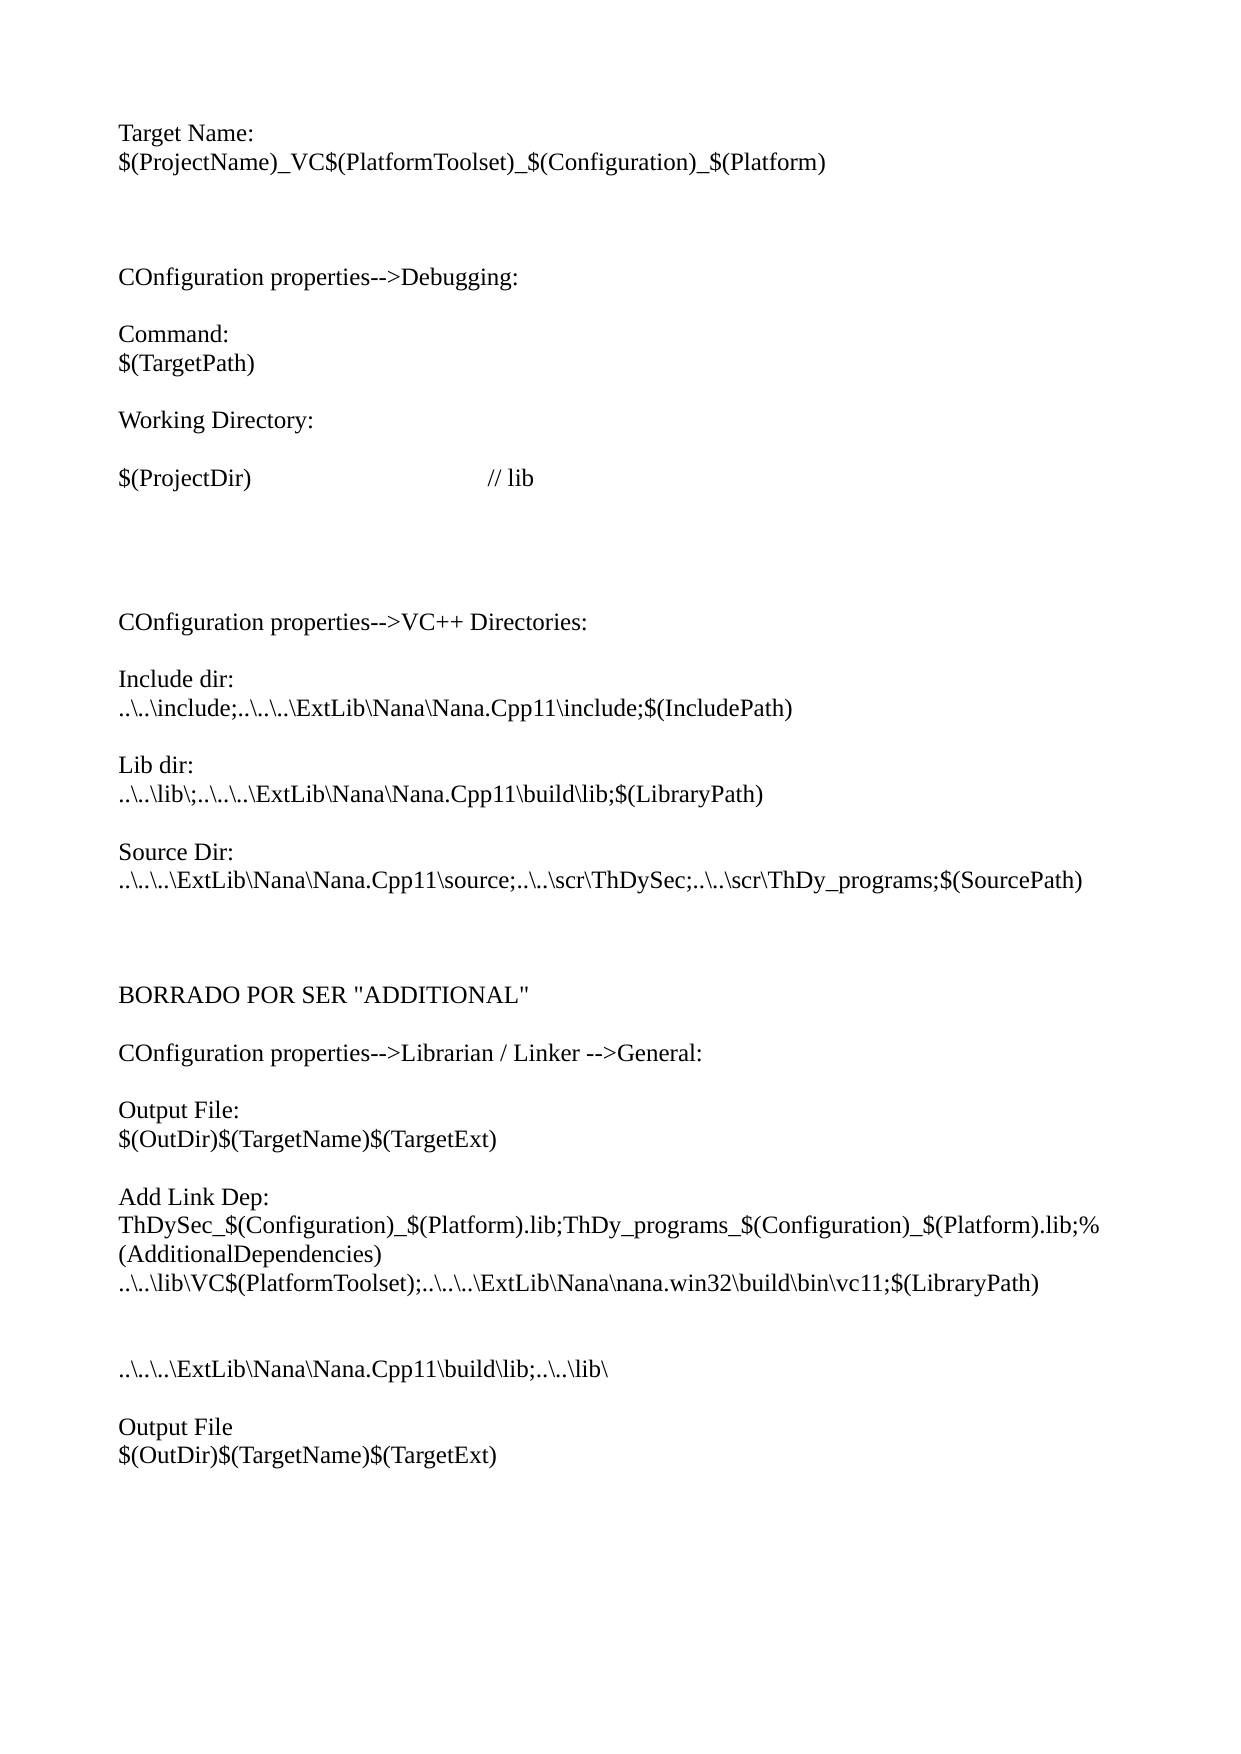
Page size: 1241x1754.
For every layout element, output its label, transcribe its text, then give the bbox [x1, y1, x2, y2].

text $(OutDir)$(TargetName)$(TargetExt) [118, 1124, 1122, 1153]
text BORRADO POR SER "ADDITIONAL" [118, 981, 1122, 1009]
text ..\..\lib\;..\..\..\ExtLib\Nana\Nana.Cpp11\build\lib;$(LibraryPath) [118, 779, 1122, 808]
text Output File [118, 1412, 1122, 1441]
text COnfiguration properties-->Librarian / Linker -->General: [118, 1038, 1122, 1067]
text ..\..\..\ExtLib\Nana\Nana.Cpp11\source;..\..\scr\ThDySec;..\..\scr\ThDy_programs;$(SourcePath) [118, 866, 1122, 894]
text Output File: [118, 1096, 1122, 1124]
text ..\..\include;..\..\..\ExtLib\Nana\Nana.Cpp11\include;$(IncludePath) [118, 693, 1122, 722]
text ThDySec_$(Configuration)_$(Platform).lib;ThDy_programs_$(Configuration)_$(Platform).lib;%(AdditionalDependencies) [118, 1211, 1122, 1268]
text COnfiguration properties-->VC++ Directories: [118, 607, 1122, 636]
text $(ProjectName)_VC$(PlatformToolset)_$(Configuration)_$(Platform) [118, 147, 1122, 176]
text Lib dir: [118, 751, 1122, 779]
text $(ProjectDir) // lib [118, 463, 1122, 492]
text Add Link Dep: [118, 1182, 1122, 1211]
text Command: [118, 319, 1122, 348]
text ..\..\..\ExtLib\Nana\Nana.Cpp11\build\lib;..\..\lib\ [118, 1354, 1122, 1383]
text Working Directory: [118, 406, 1122, 434]
text Include dir: [118, 664, 1122, 693]
text Target Name: [118, 118, 1122, 147]
text ..\..\lib\VC$(PlatformToolset);..\..\..\ExtLib\Nana\nana.win32\build\bin\vc11;$(LibraryPath) [118, 1268, 1122, 1297]
text $(OutDir)$(TargetName)$(TargetExt) [118, 1441, 1122, 1469]
text COnfiguration properties-->Debugging: [118, 262, 1122, 291]
text $(TargetPath) [118, 348, 1122, 377]
text Source Dir: [118, 837, 1122, 866]
